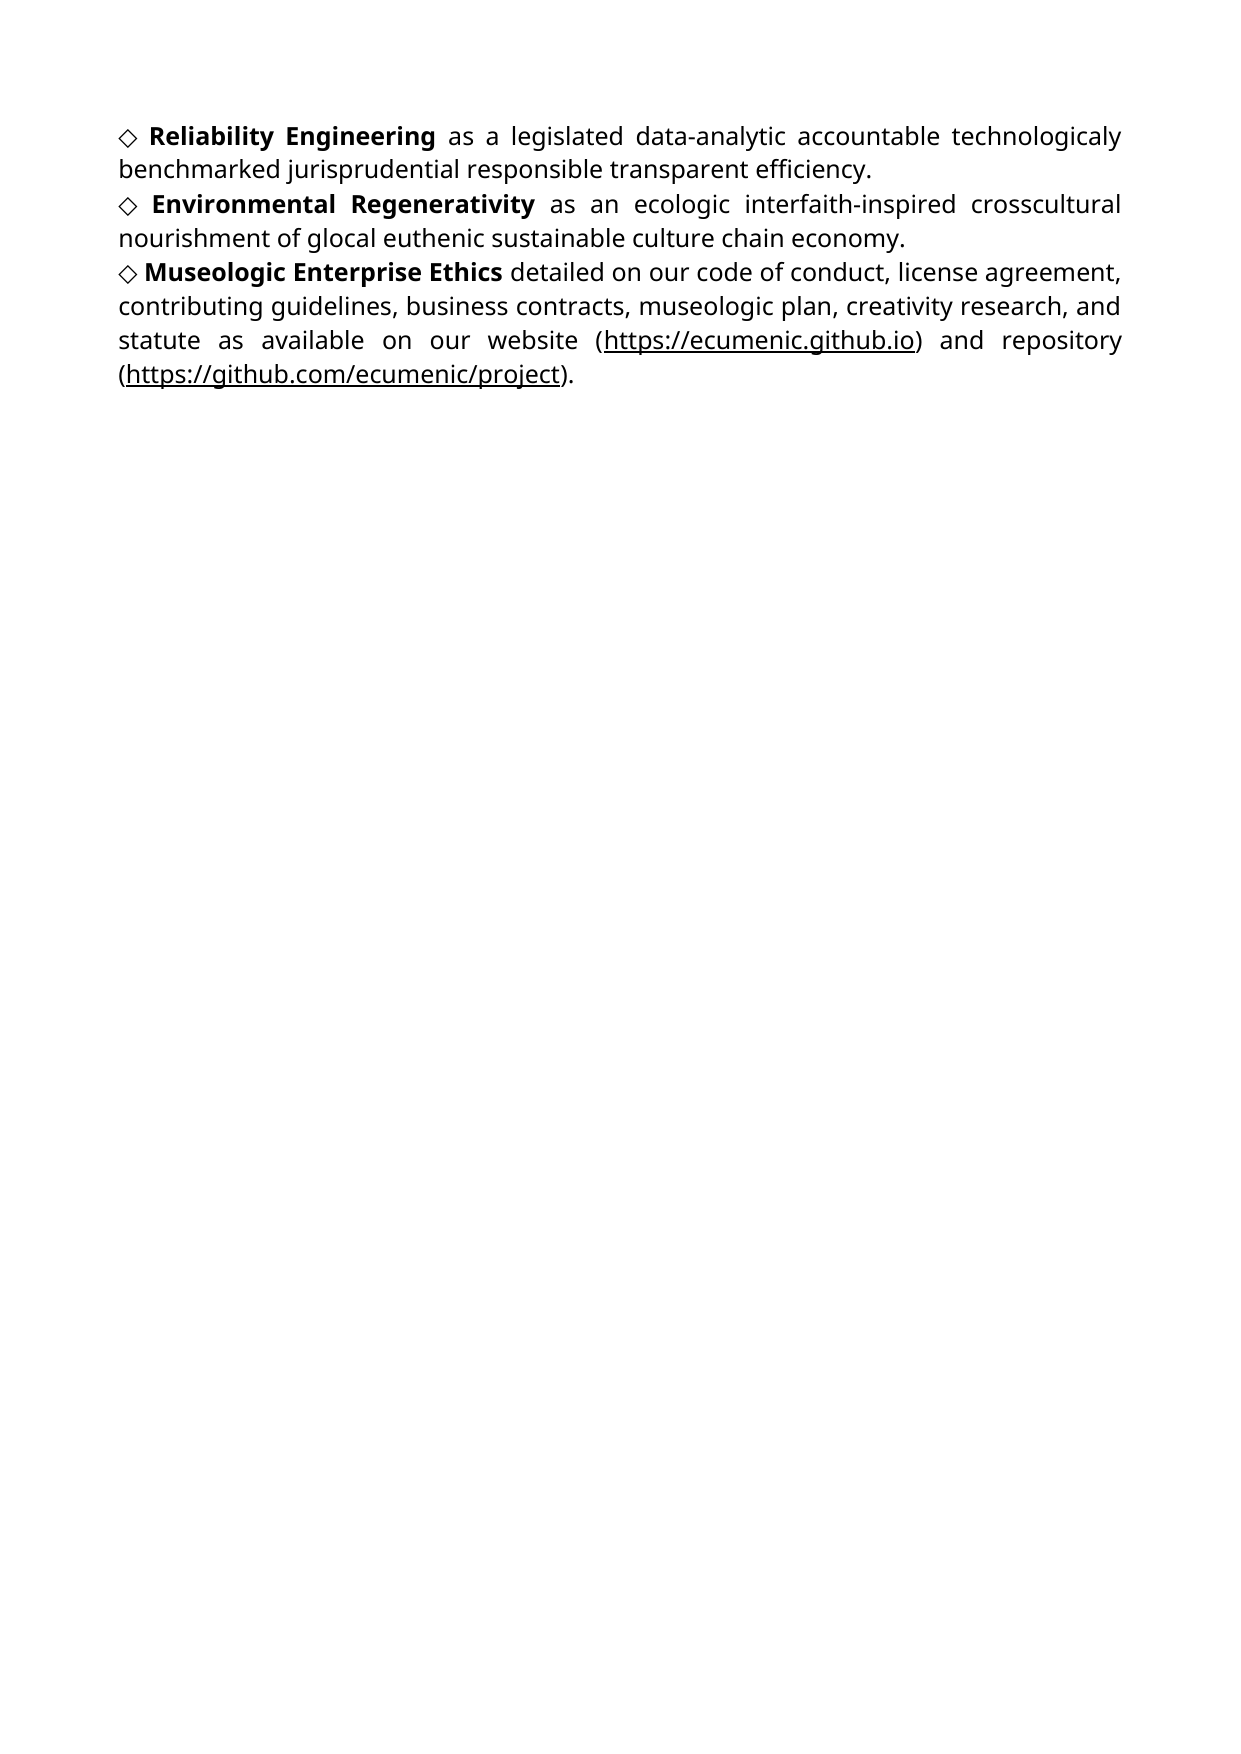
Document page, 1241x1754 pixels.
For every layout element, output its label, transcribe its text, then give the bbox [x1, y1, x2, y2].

text ◇ Museologic Enterprise Ethics detailed on our code of conduct, license agreement, contributing guidelines, business contracts, museologic plan, creativity research, and statute as available on our website (https://ecumenic.github.io) and repository (https://github.com/ecumenic/project). [118, 254, 1122, 391]
text ◇ Environmental Regenerativity as an ecologic interfaith-inspired crosscultural nourishment of glocal euthenic sustainable culture chain economy. [118, 186, 1122, 254]
text ◇ Reliability Engineering as a legislated data-analytic accountable technologicaly benchmarked jurisprudential responsible transparent efficiency. [118, 118, 1122, 186]
